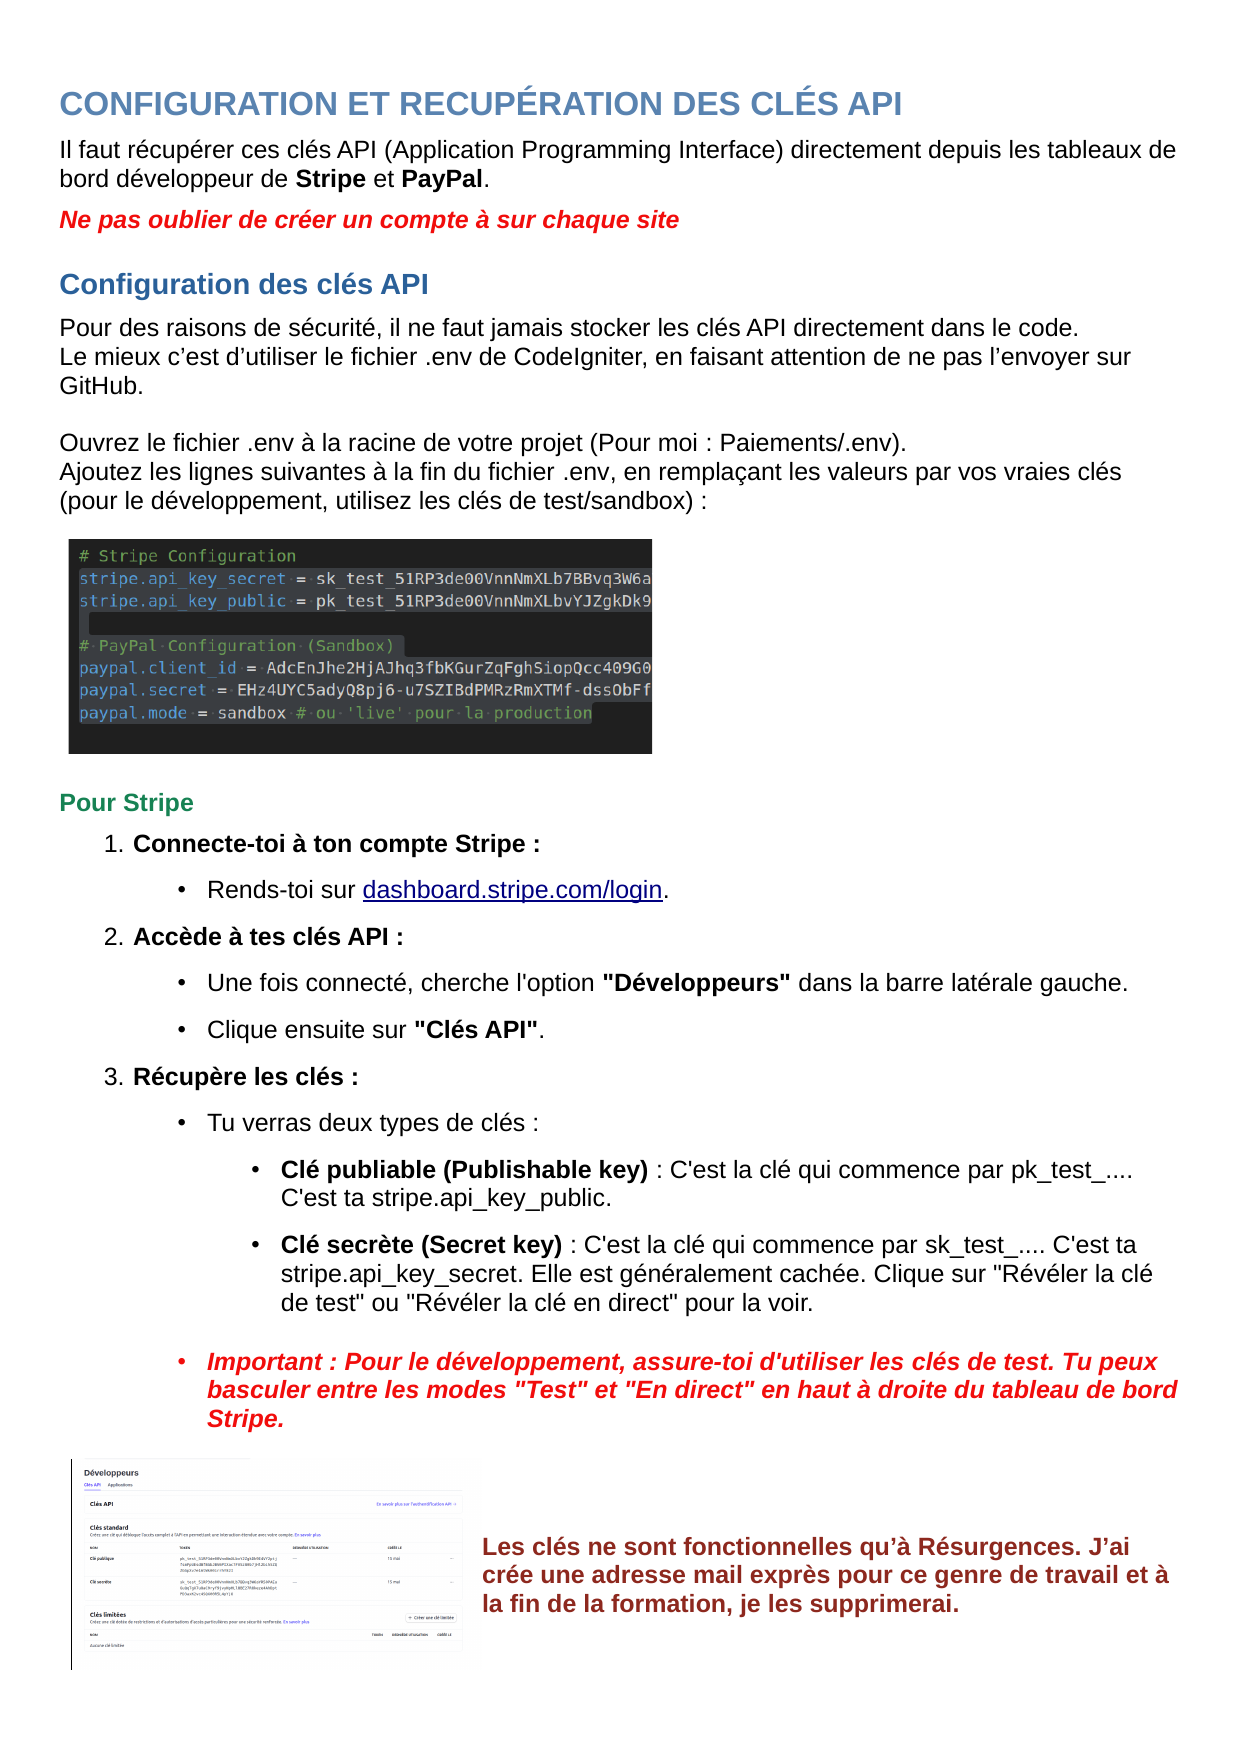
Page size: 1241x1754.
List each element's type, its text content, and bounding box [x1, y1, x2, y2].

picture [71, 1458, 482, 1670]
picture [68, 539, 653, 754]
list Tu verras deux types de clés : [177, 1108, 1181, 1137]
list Clé secrète (Secret key) : C'est la clé qui commence par sk_test_.... C'est ta stripe.api_key_secret. Elle est généralement cachée. Clique sur "Révéler la clé de test" ou "Révéler la clé en direct" pour la voir. [251, 1230, 1181, 1316]
subtitle Configuration des clés API [59, 267, 1181, 301]
text Il faut récupérer ces clés API (Application Programming Interface) directement depuis les tableaux de bord développeur de Stripe et PayPal. [59, 135, 1181, 192]
list Rends-toi sur dashboard.stripe.com/login. [177, 875, 1181, 904]
text Le mieux c’est d’utiliser le fichier .env de CodeIgniter, en faisant attention de ne pas l’envoyer sur GitHub. [59, 342, 1181, 399]
list Une fois connecté, cherche l'option "Développeurs" dans la barre latérale gauche. [177, 968, 1181, 997]
list Clé publiable (Publishable key) : C'est la clé qui commence par pk_test_.... C'est ta stripe.api_key_public. [251, 1154, 1181, 1212]
list Connecte-toi à ton compte Stripe : [103, 829, 1181, 858]
subtitle Pour Stripe [59, 788, 1181, 816]
subtitle Configuration et recupération des clés API [59, 84, 1181, 122]
list Récupère les clés : [103, 1062, 1181, 1090]
text Les clés ne sont fonctionnelles qu’à Résurgences. J’ai crée une adresse mail exprès pour ce genre de travail et à la fin de la formation, je les supprimerai. [482, 1532, 1181, 1618]
text Ouvrez le fichier .env à la racine de votre projet (Pour moi : Paiements/.env). [59, 428, 1181, 457]
text Pour des raisons de sécurité, il ne faut jamais stocker les clés API directement dans le code. [59, 313, 1181, 342]
text Ajoutez les lignes suivantes à la fin du fichier .env, en remplaçant les valeurs par vos vraies clés (pour le développement, utilisez les clés de test/sandbox) : [59, 457, 1181, 514]
list Clique ensuite sur "Clés API". [177, 1015, 1181, 1044]
list Accède à tes clés API : [103, 922, 1181, 951]
text Ne pas oublier de créer un compte à sur chaque site [59, 205, 1181, 234]
list Important : Pour le développement, assure-toi d'utiliser les clés de test. Tu peux basculer entre les modes "Test" et "En direct" en haut à droite du tableau de bord Stripe. [177, 1346, 1181, 1433]
